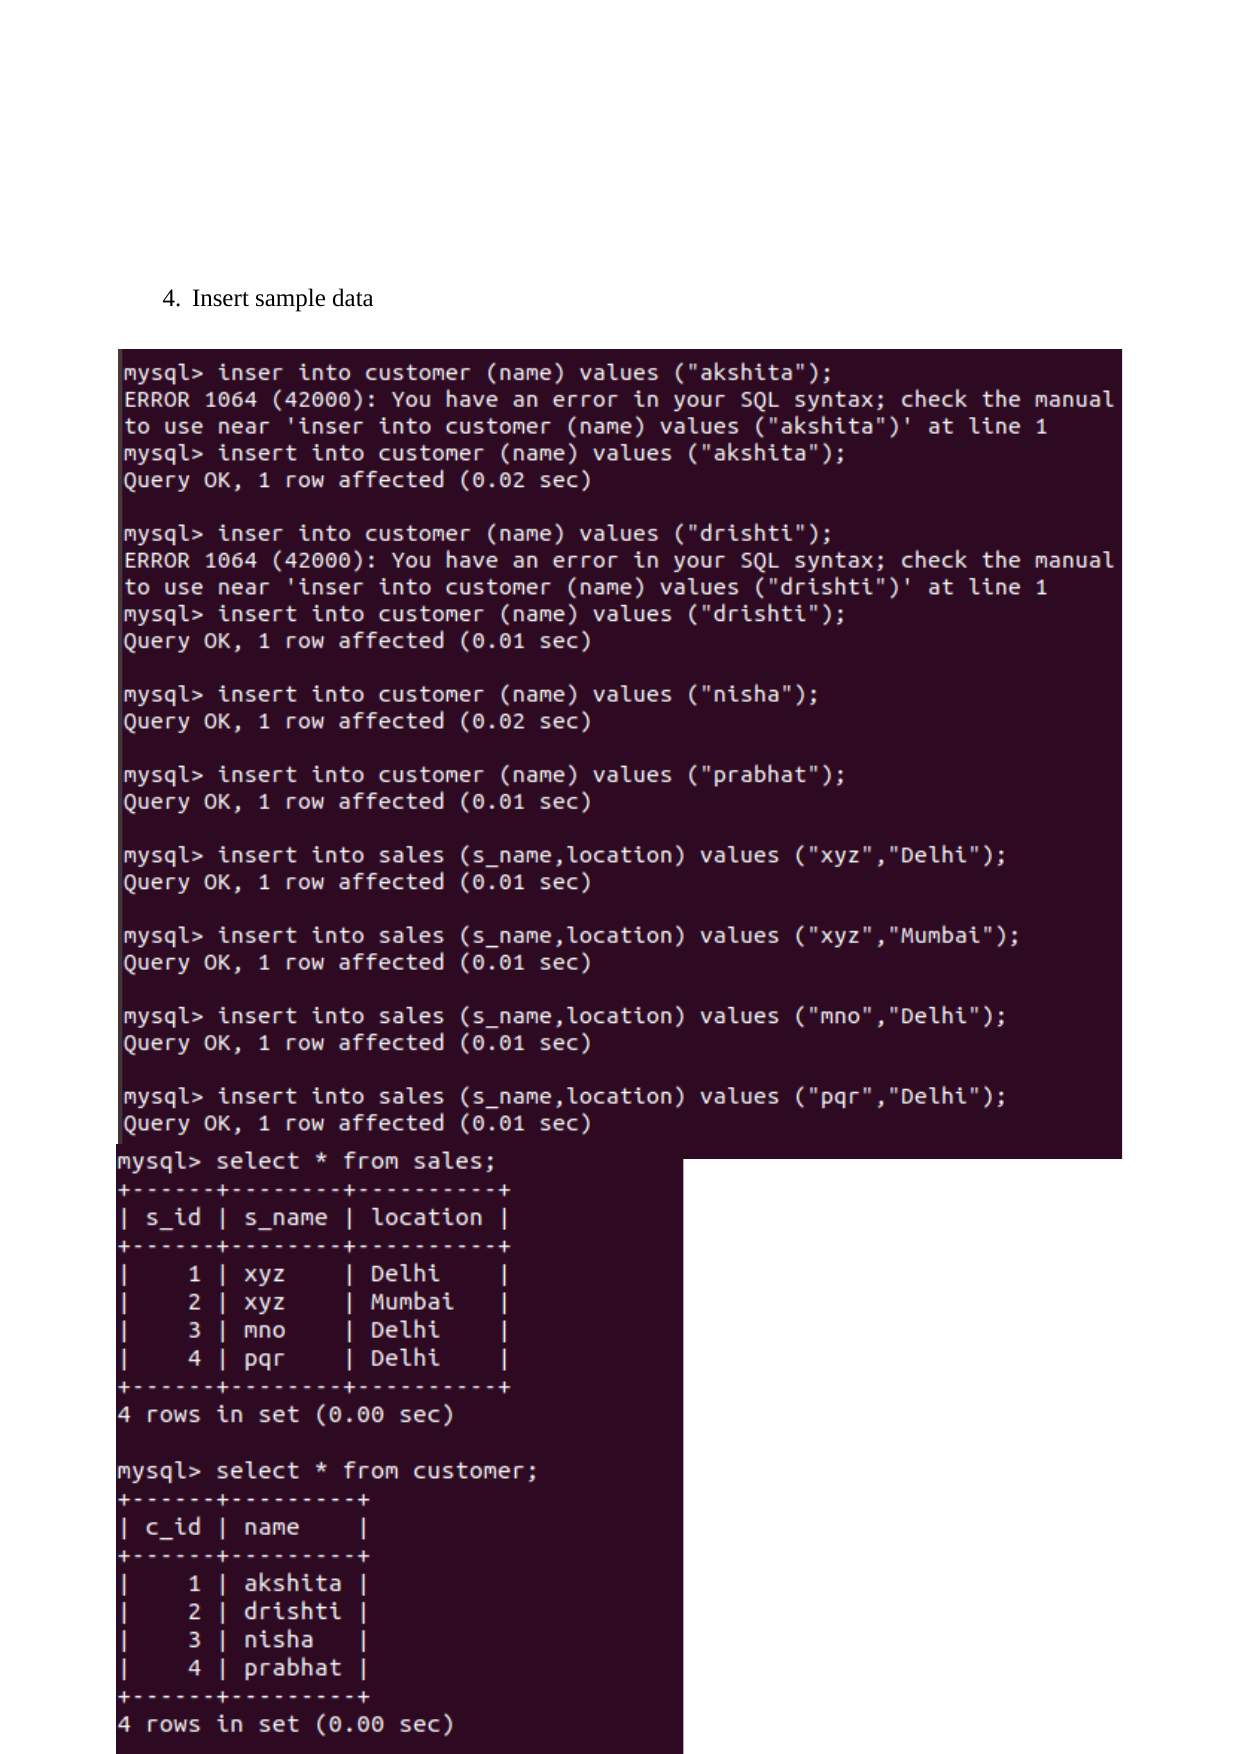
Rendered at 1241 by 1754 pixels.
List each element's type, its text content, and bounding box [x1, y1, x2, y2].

list Insert sample data [162, 283, 1122, 312]
picture [116, 349, 1123, 1754]
